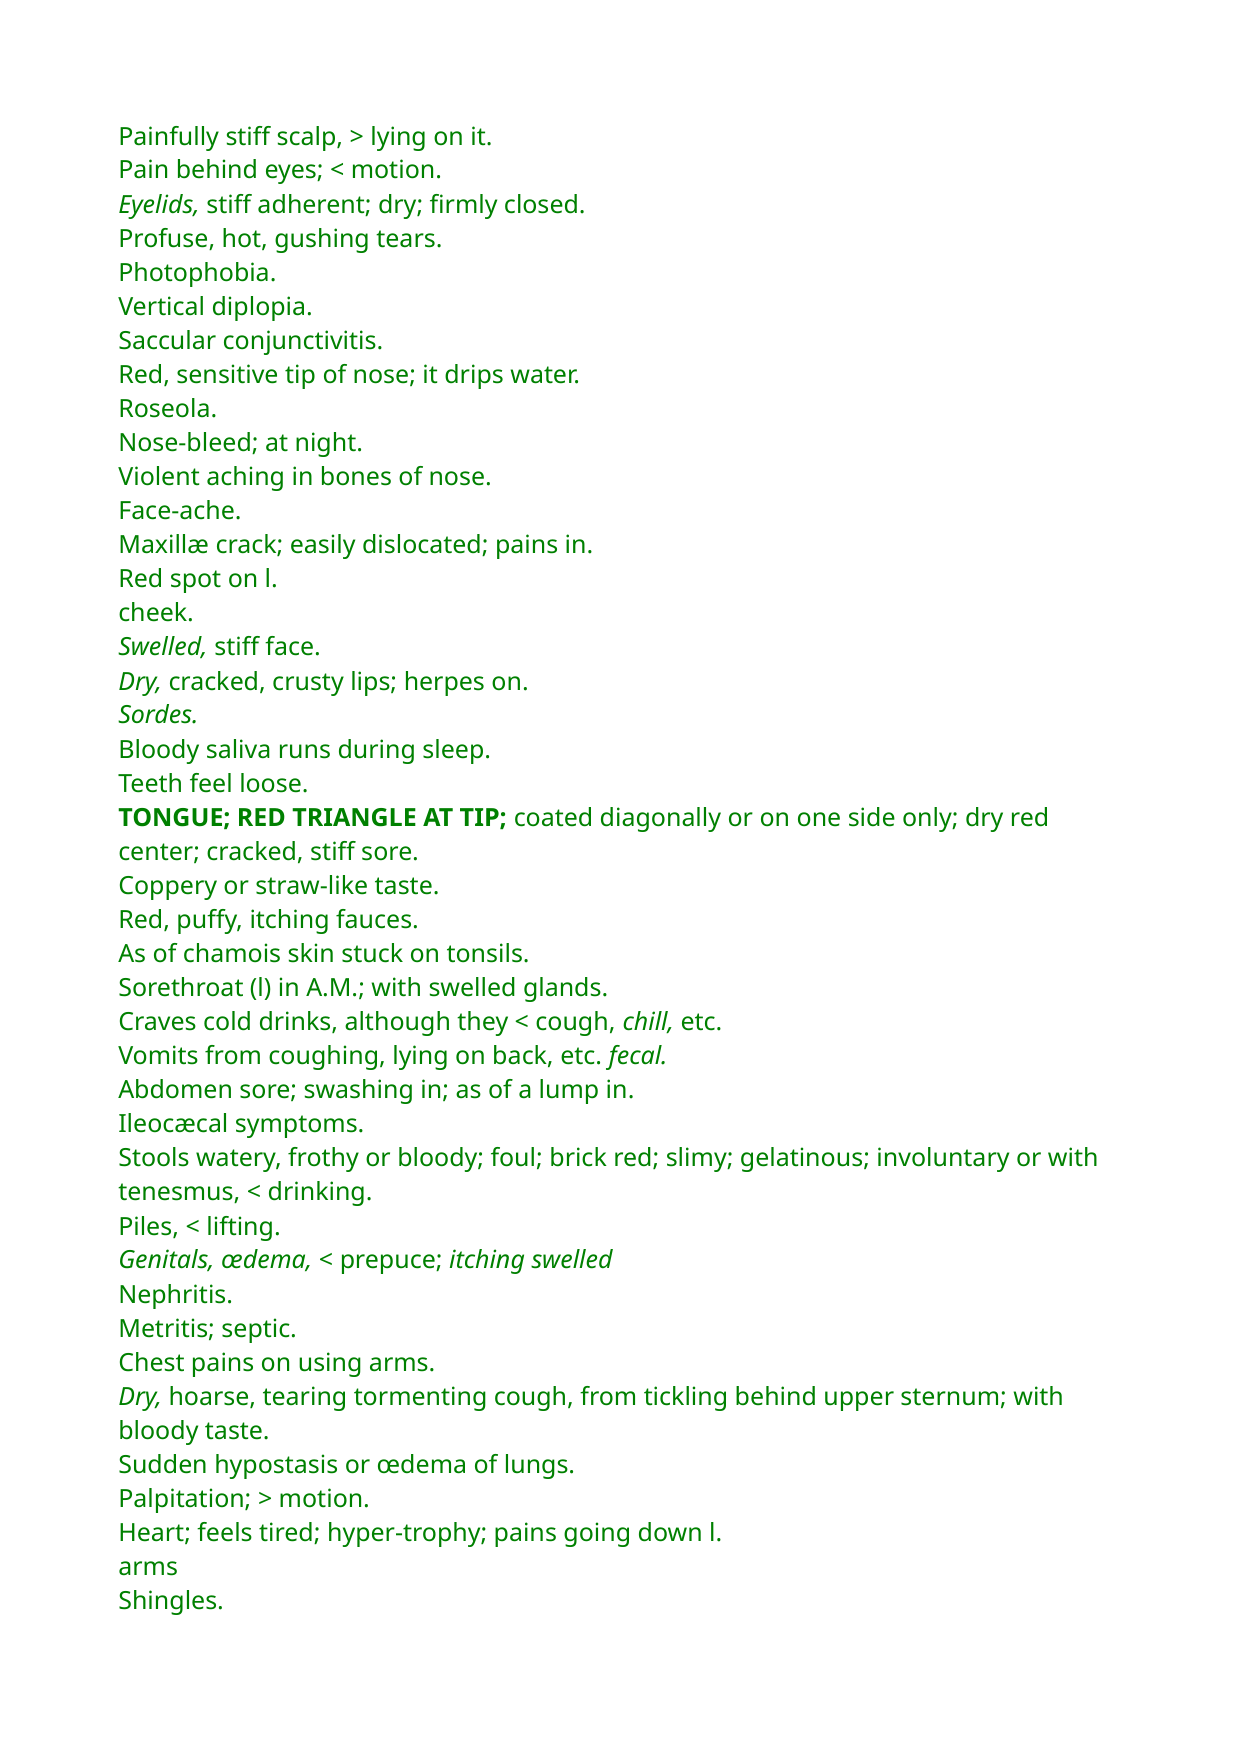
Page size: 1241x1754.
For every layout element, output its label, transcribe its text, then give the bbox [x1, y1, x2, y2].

text Pain behind eyes; < motion. [118, 152, 1122, 186]
text Painfully stiff scalp, > lying on it. [118, 118, 1122, 152]
text Piles, < lifting. [118, 1208, 1122, 1242]
text Abdomen sore; swashing in; as of a lump in. [118, 1072, 1122, 1106]
text Coppery or straw-like taste. [118, 867, 1122, 902]
text Profuse, hot, gushing tears. [118, 220, 1122, 254]
text Metritis; septic. [118, 1310, 1122, 1344]
text Red, sensitive tip of nose; it drips water. [118, 357, 1122, 391]
text arms [118, 1549, 1122, 1583]
text Dry, cracked, crusty lips; herpes on. [118, 663, 1122, 697]
text Red, puffy, itching fauces. [118, 902, 1122, 936]
text Sordes. [118, 697, 1122, 731]
text Photophobia. [118, 254, 1122, 288]
text Swelled, stiff face. [118, 629, 1122, 663]
text Roseola. [118, 391, 1122, 425]
text Sorethroat (l) in A.M.; with swelled glands. [118, 970, 1122, 1004]
text Heart; feels tired; hyper-trophy; pains going down l. [118, 1515, 1122, 1549]
text Teeth feel loose. [118, 765, 1122, 799]
text Red spot on l. [118, 561, 1122, 595]
text TONGUE; RED TRIANGLE AT TIP; coated diagonally or on one side only; dry red center; cracked, stiff sore. [118, 799, 1122, 867]
text Nose-bleed; at night. [118, 425, 1122, 459]
text Craves cold drinks, although they < cough, chill, etc. [118, 1004, 1122, 1038]
text Genitals, œdema, < prepuce; itching swelled [118, 1242, 1122, 1276]
text Dry, hoarse, tearing tormenting cough, from tickling behind upper sternum; with bloody taste. [118, 1378, 1122, 1447]
text Sudden hypostasis or œdema of lungs. [118, 1447, 1122, 1481]
text Maxillæ crack; easily dislocated; pains in. [118, 527, 1122, 561]
text Eyelids, stiff adherent; dry; firmly closed. [118, 186, 1122, 220]
text Vomits from coughing, lying on back, etc. fecal. [118, 1038, 1122, 1072]
text Vertical diplopia. [118, 288, 1122, 322]
text Palpitation; > motion. [118, 1481, 1122, 1515]
text Ileocæcal symptoms. [118, 1106, 1122, 1140]
text Nephritis. [118, 1276, 1122, 1310]
text Face-ache. [118, 493, 1122, 527]
text Chest pains on using arms. [118, 1344, 1122, 1378]
text Saccular conjunctivitis. [118, 322, 1122, 357]
text cheek. [118, 595, 1122, 629]
text As of chamois skin stuck on tonsils. [118, 936, 1122, 970]
text Shingles. [118, 1583, 1122, 1617]
text Stools watery, frothy or bloody; foul; brick red; slimy; gelatinous; involuntary or with tenesmus, < drinking. [118, 1140, 1122, 1208]
text Bloody saliva runs during sleep. [118, 731, 1122, 765]
text Violent aching in bones of nose. [118, 459, 1122, 493]
